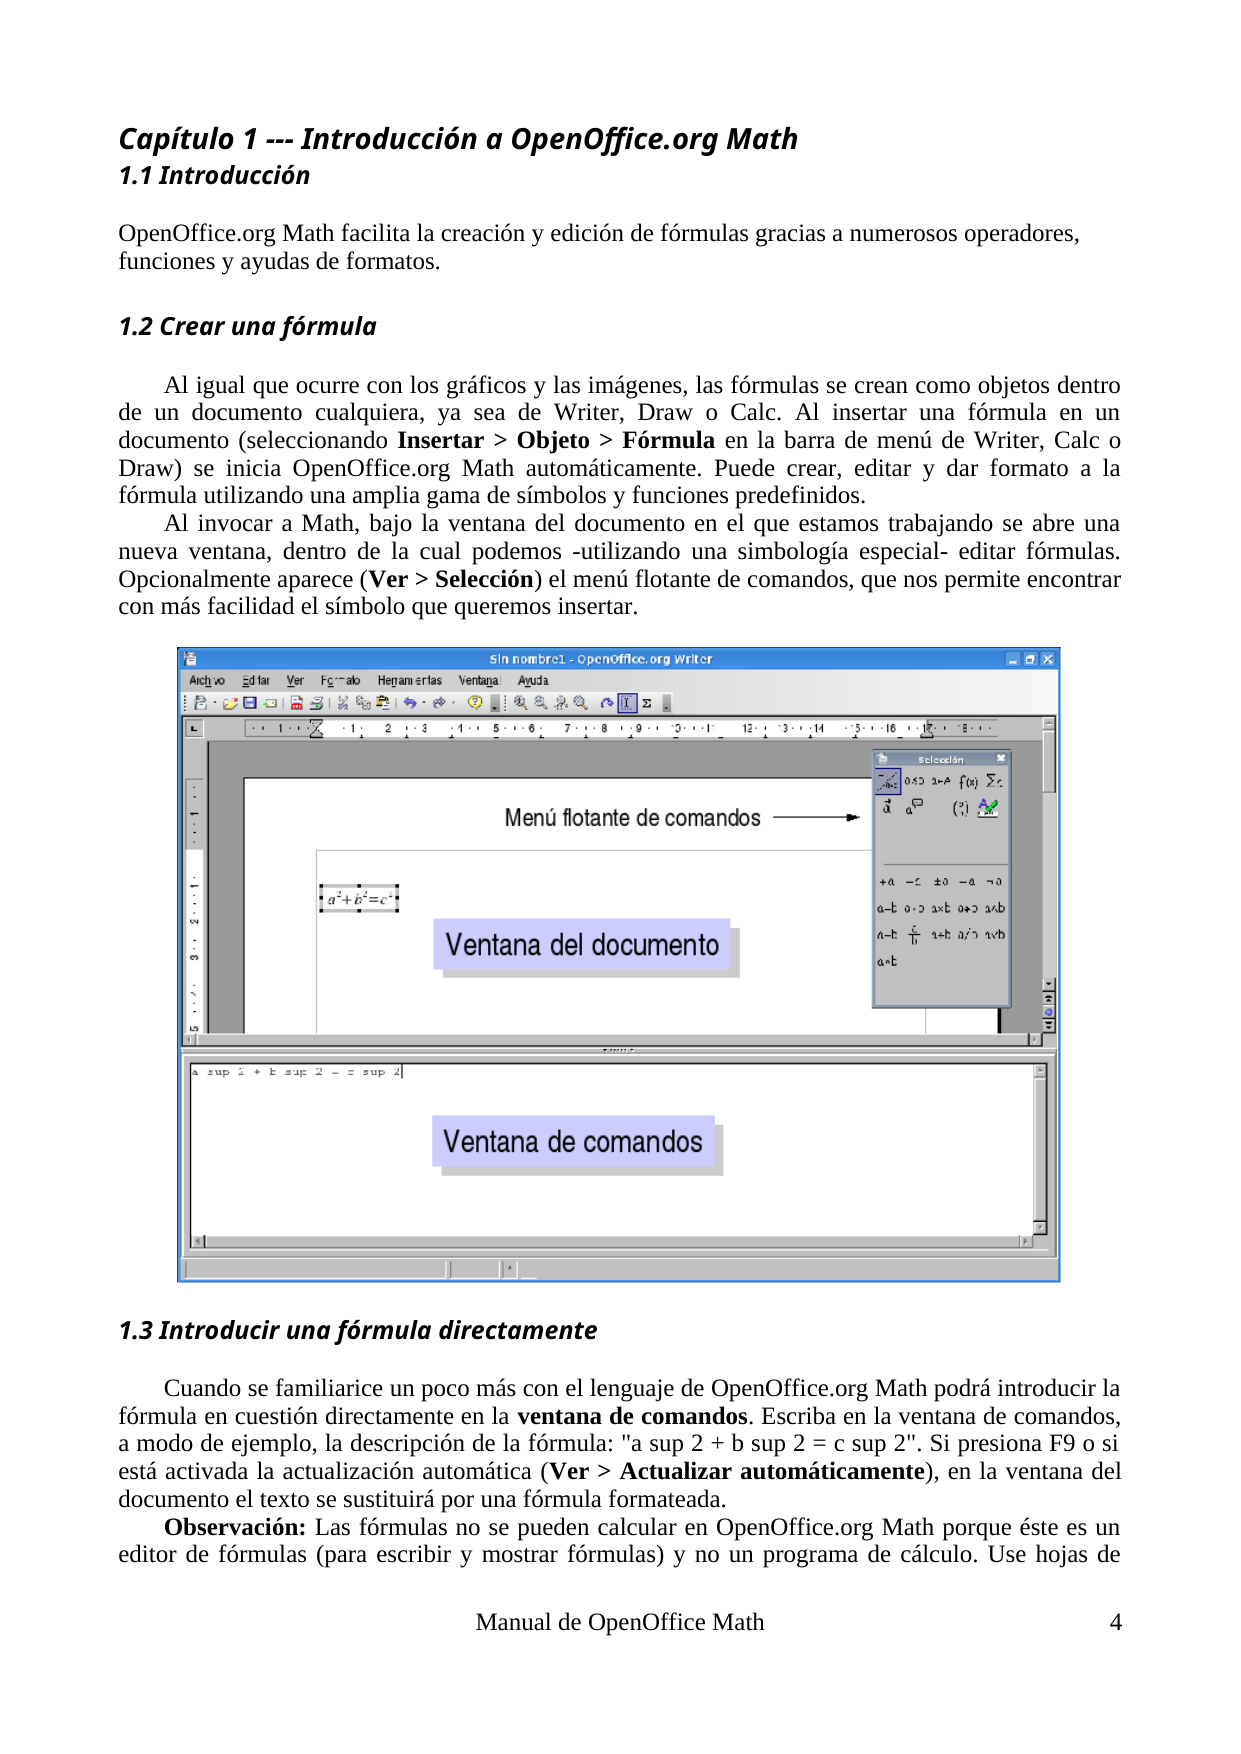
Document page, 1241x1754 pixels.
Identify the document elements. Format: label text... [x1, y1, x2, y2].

text Capítulo 1 --- Introducción a OpenOffice.org Math [118, 118, 1122, 158]
text 1.3 Introducir una fórmula directamente [118, 1312, 1122, 1346]
text Observación: Las fórmulas no se pueden calcular en OpenOffice.org Math porque éste es un editor de fórmulas (para escribir y mostrar fórmulas) y no un programa de cálculo. Use hojas de [118, 1513, 1122, 1568]
text Al igual que ocurre con los gráficos y las imágenes, las fórmulas se crean como objetos dentro de un documento cualquiera, ya sea de Writer, Draw o Calc. Al insertar una fórmula en un documento (seleccionando Insertar > Objeto > Fórmula en la barra de menú de Writer, Calc o Draw) se inicia OpenOffice.org Math automáticamente. Puede crear, editar y dar formato a la fórmula utilizando una amplia gama de símbolos y funciones predefinidos. [118, 371, 1122, 509]
text OpenOffice.org Math facilita la creación y edición de fórmulas gracias a numerosos operadores, funciones y ayudas de formatos. [118, 219, 1122, 275]
text Cuando se familiarice un poco más con el lenguaje de OpenOffice.org Math podrá introducir la fórmula en cuestión directamente en la ventana de comandos. Escriba en la ventana de comandos, a modo de ejemplo, la descripción de la fórmula: "a sup 2 + b sup 2 = c sup 2". Si presiona F9 o si está activada la actualización automática (Ver > Actualizar automáticamente), en la ventana del documento el texto se sustituirá por una fórmula formateada. [118, 1374, 1122, 1513]
text Al invocar a Math, bajo la ventana del documento en el que estamos trabajando se abre una nueva ventana, dentro de la cual podemos -utilizando una simbología especial- editar fórmulas. Opcionalmente aparece (Ver > Selección) el menú flotante de comandos, que nos permite encontrar con más facilidad el símbolo que queremos insertar. [118, 509, 1122, 620]
text 1.1 Introducción [118, 158, 1122, 192]
text 1.2 Crear una fórmula [118, 309, 1122, 343]
picture [177, 647, 1063, 1285]
